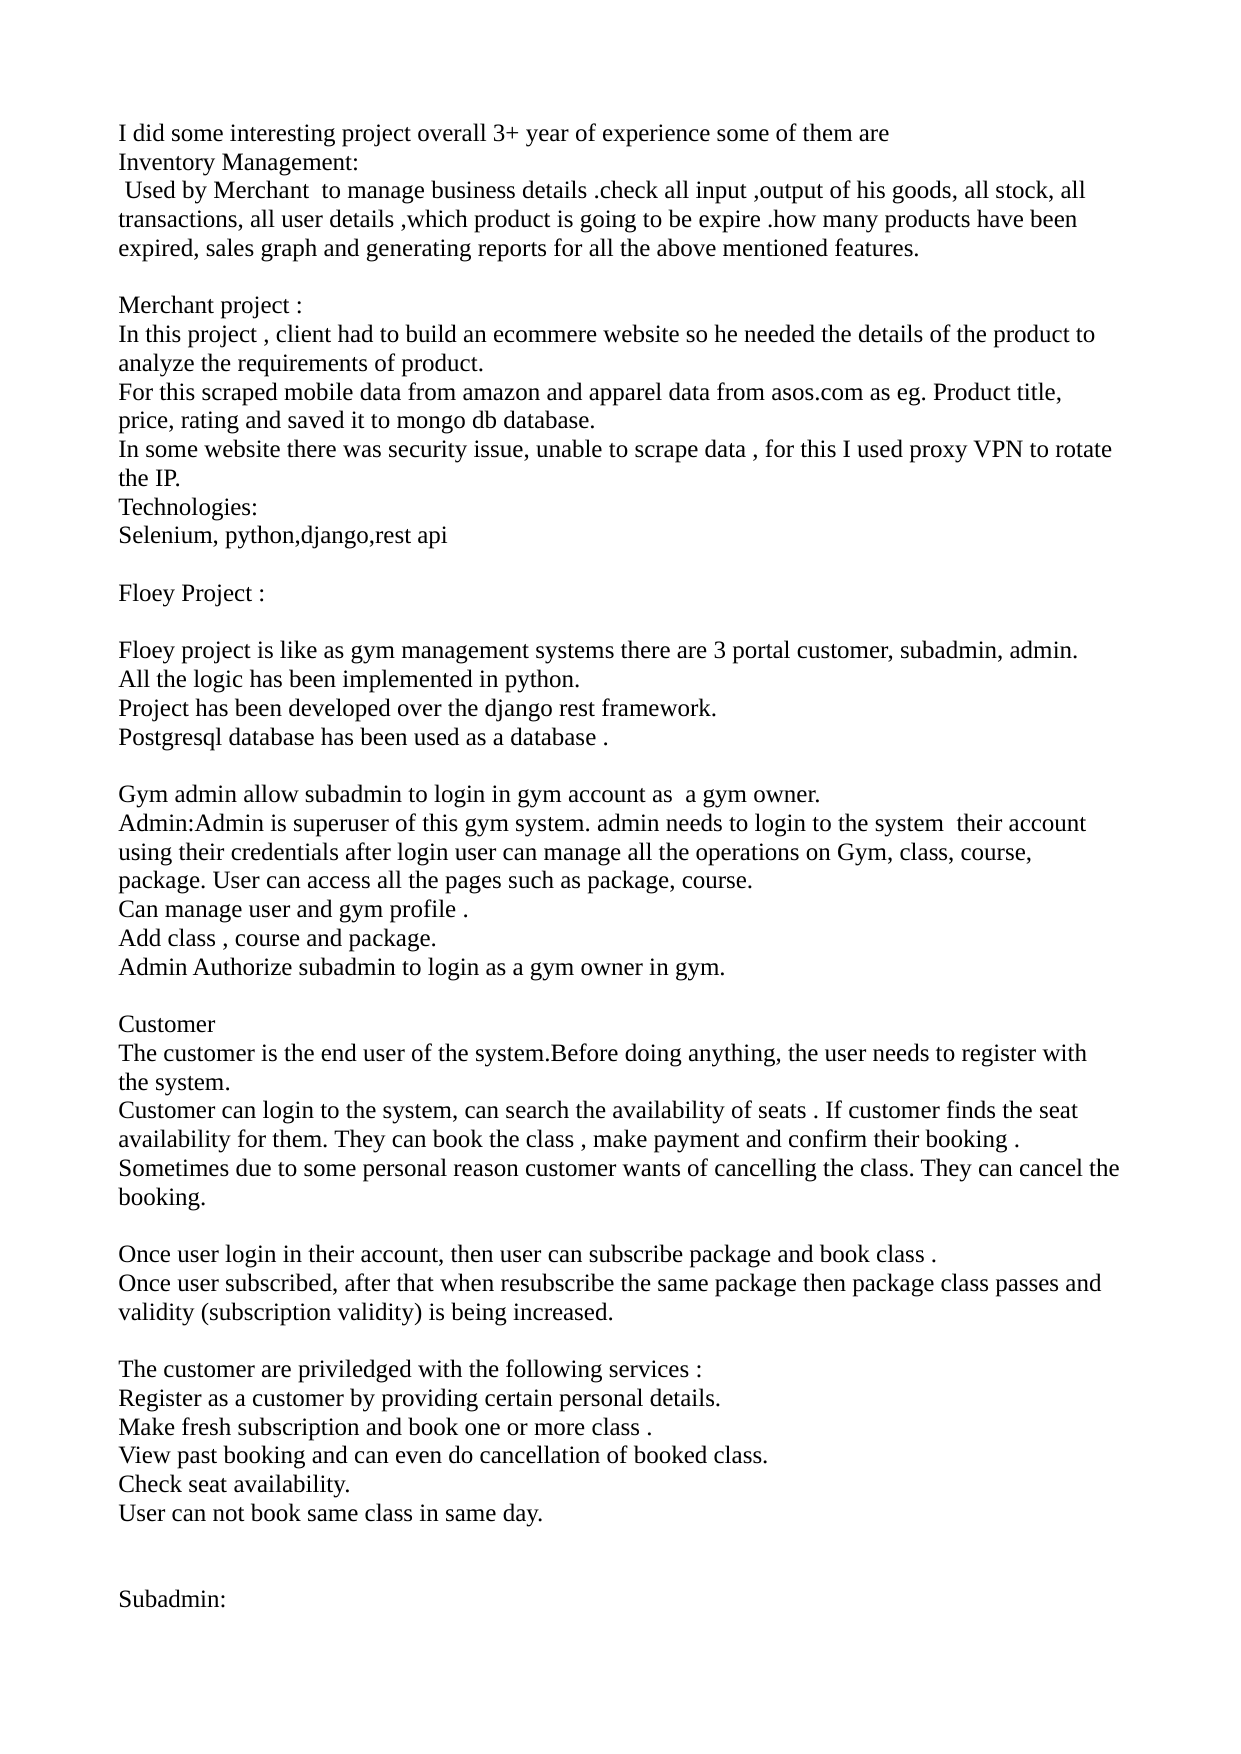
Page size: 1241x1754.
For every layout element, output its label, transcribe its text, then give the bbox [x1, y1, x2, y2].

text Register as a customer by providing certain personal details. [118, 1383, 1122, 1412]
text Floey project is like as gym management systems there are 3 portal customer, subadmin, admin. [118, 636, 1122, 664]
text Floey Project : [118, 578, 1122, 607]
text Subadmin: [118, 1584, 1122, 1613]
text Used by Merchant to manage business details .check all input ,output of his goods, all stock, all transactions, all user details ,which product is going to be expire .how many products have been expired, sales graph and generating reports for all the above mentioned features. [118, 176, 1122, 262]
text Project has been developed over the django rest framework. [118, 693, 1122, 722]
text User can not book same class in same day. [118, 1498, 1122, 1527]
text Once user subscribed, after that when resubscribe the same package then package class passes and validity (subscription validity) is being increased. [118, 1268, 1122, 1326]
text Merchant project : [118, 291, 1122, 319]
text In this project , client had to build an ecommere website so he needed the details of the product to analyze the requirements of product. [118, 319, 1122, 377]
text Add class , course and package. [118, 923, 1122, 952]
text All the logic has been implemented in python. [118, 664, 1122, 693]
text Can manage user and gym profile . [118, 894, 1122, 923]
text The customer are priviledged with the following services : [118, 1354, 1122, 1383]
text Selenium, python,django,rest api [118, 521, 1122, 549]
text Once user login in their account, then user can subscribe package and book class . [118, 1239, 1122, 1268]
text Customer can login to the system, can search the availability of seats . If customer finds the seat availability for them. They can book the class , make payment and confirm their booking . [118, 1096, 1122, 1153]
text Admin:Admin is superuser of this gym system. admin needs to login to the system their account using their credentials after login user can manage all the operations on Gym, class, course, package. User can access all the pages such as package, course. [118, 808, 1122, 894]
text I did some interesting project overall 3+ year of experience some of them are [118, 118, 1122, 147]
text Customer [118, 1009, 1122, 1038]
text The customer is the end user of the system.Before doing anything, the user needs to register with the system. [118, 1038, 1122, 1096]
text In some website there was security issue, unable to scrape data , for this I used proxy VPN to rotate the IP. [118, 434, 1122, 492]
text Make fresh subscription and book one or more class . [118, 1412, 1122, 1441]
text Technologies: [118, 492, 1122, 521]
text Admin Authorize subadmin to login as a gym owner in gym. [118, 952, 1122, 981]
text View past booking and can even do cancellation of booked class. [118, 1441, 1122, 1469]
text For this scraped mobile data from amazon and apparel data from asos.com as eg. Product title, price, rating and saved it to mongo db database. [118, 377, 1122, 434]
text Postgresql database has been used as a database . [118, 722, 1122, 751]
text Inventory Management: [118, 147, 1122, 176]
text Gym admin allow subadmin to login in gym account as a gym owner. [118, 779, 1122, 808]
text Check seat availability. [118, 1469, 1122, 1498]
text Sometimes due to some personal reason customer wants of cancelling the class. They can cancel the booking. [118, 1153, 1122, 1211]
